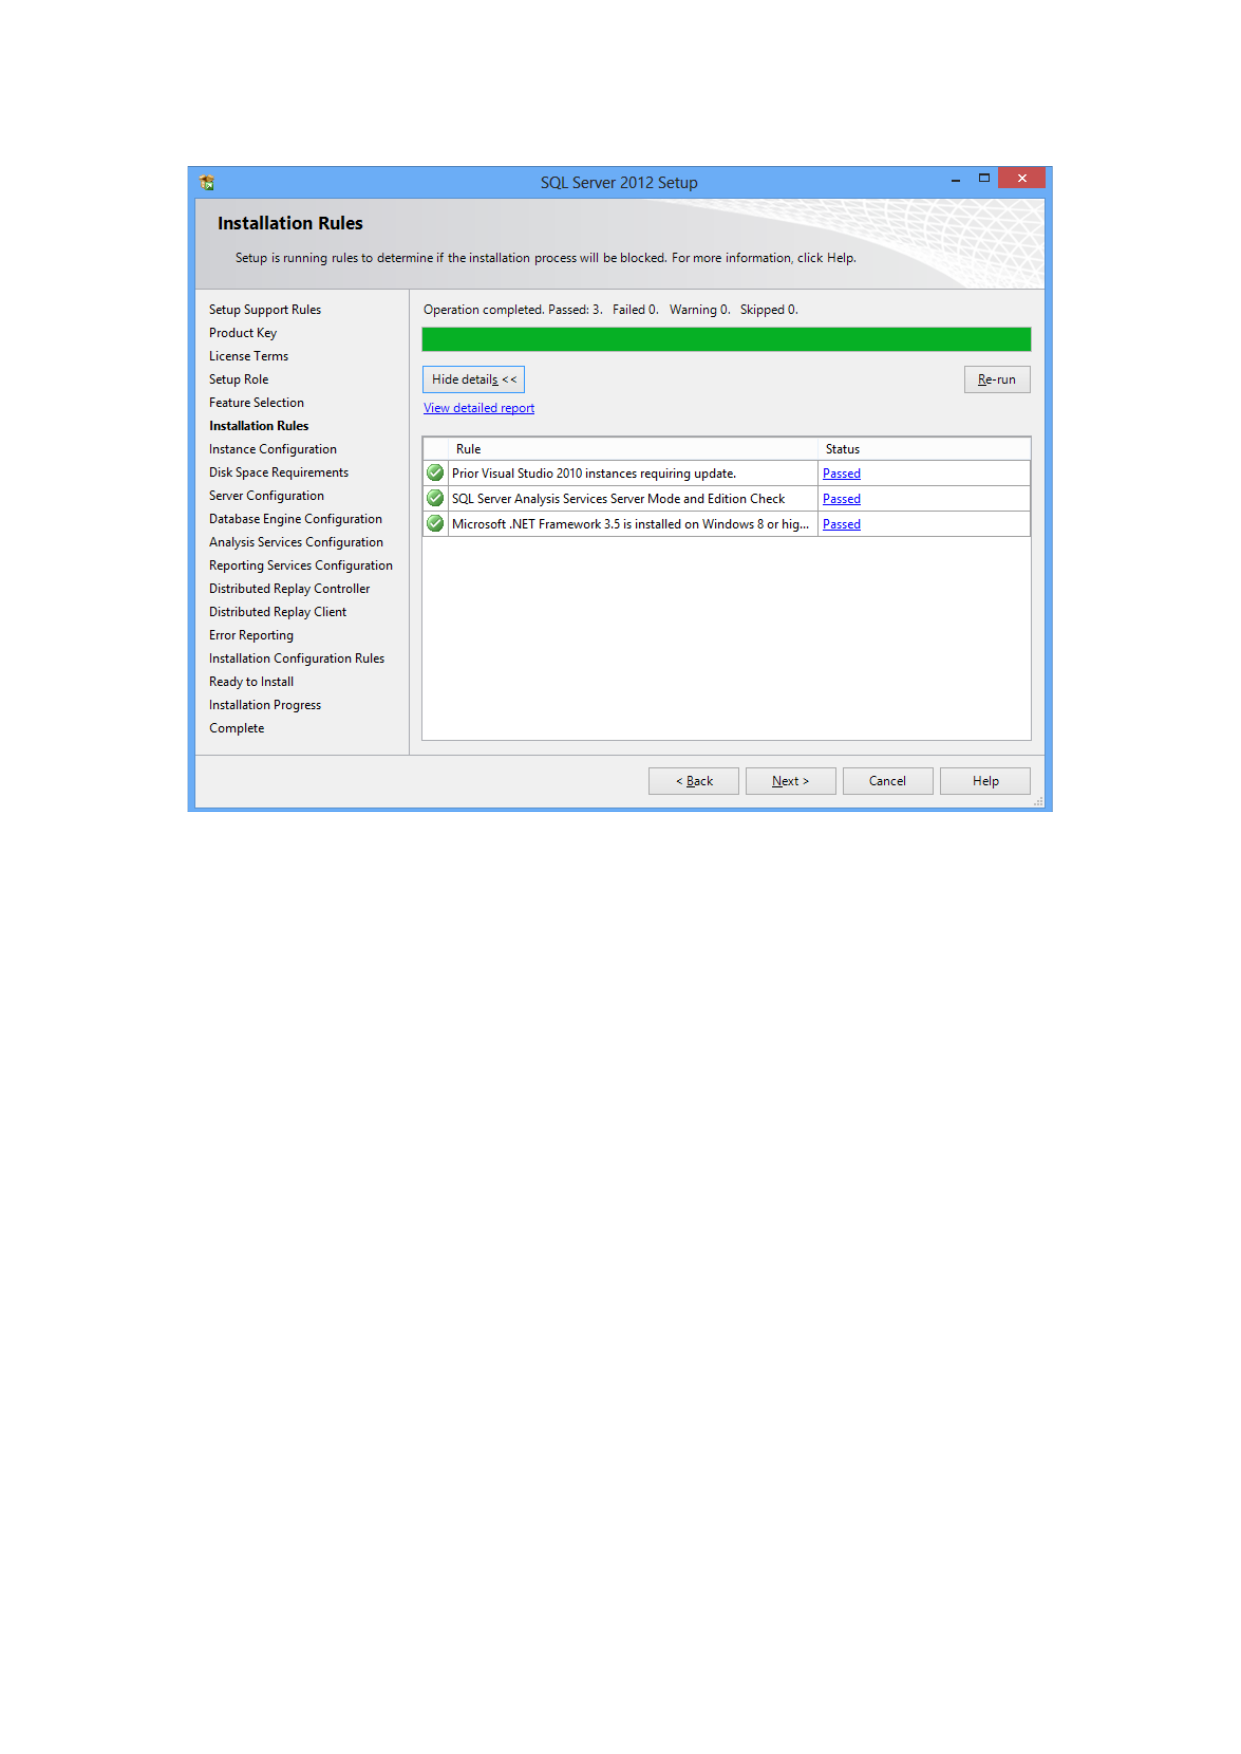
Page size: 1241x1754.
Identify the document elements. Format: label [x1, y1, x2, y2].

picture [187, 166, 1053, 812]
